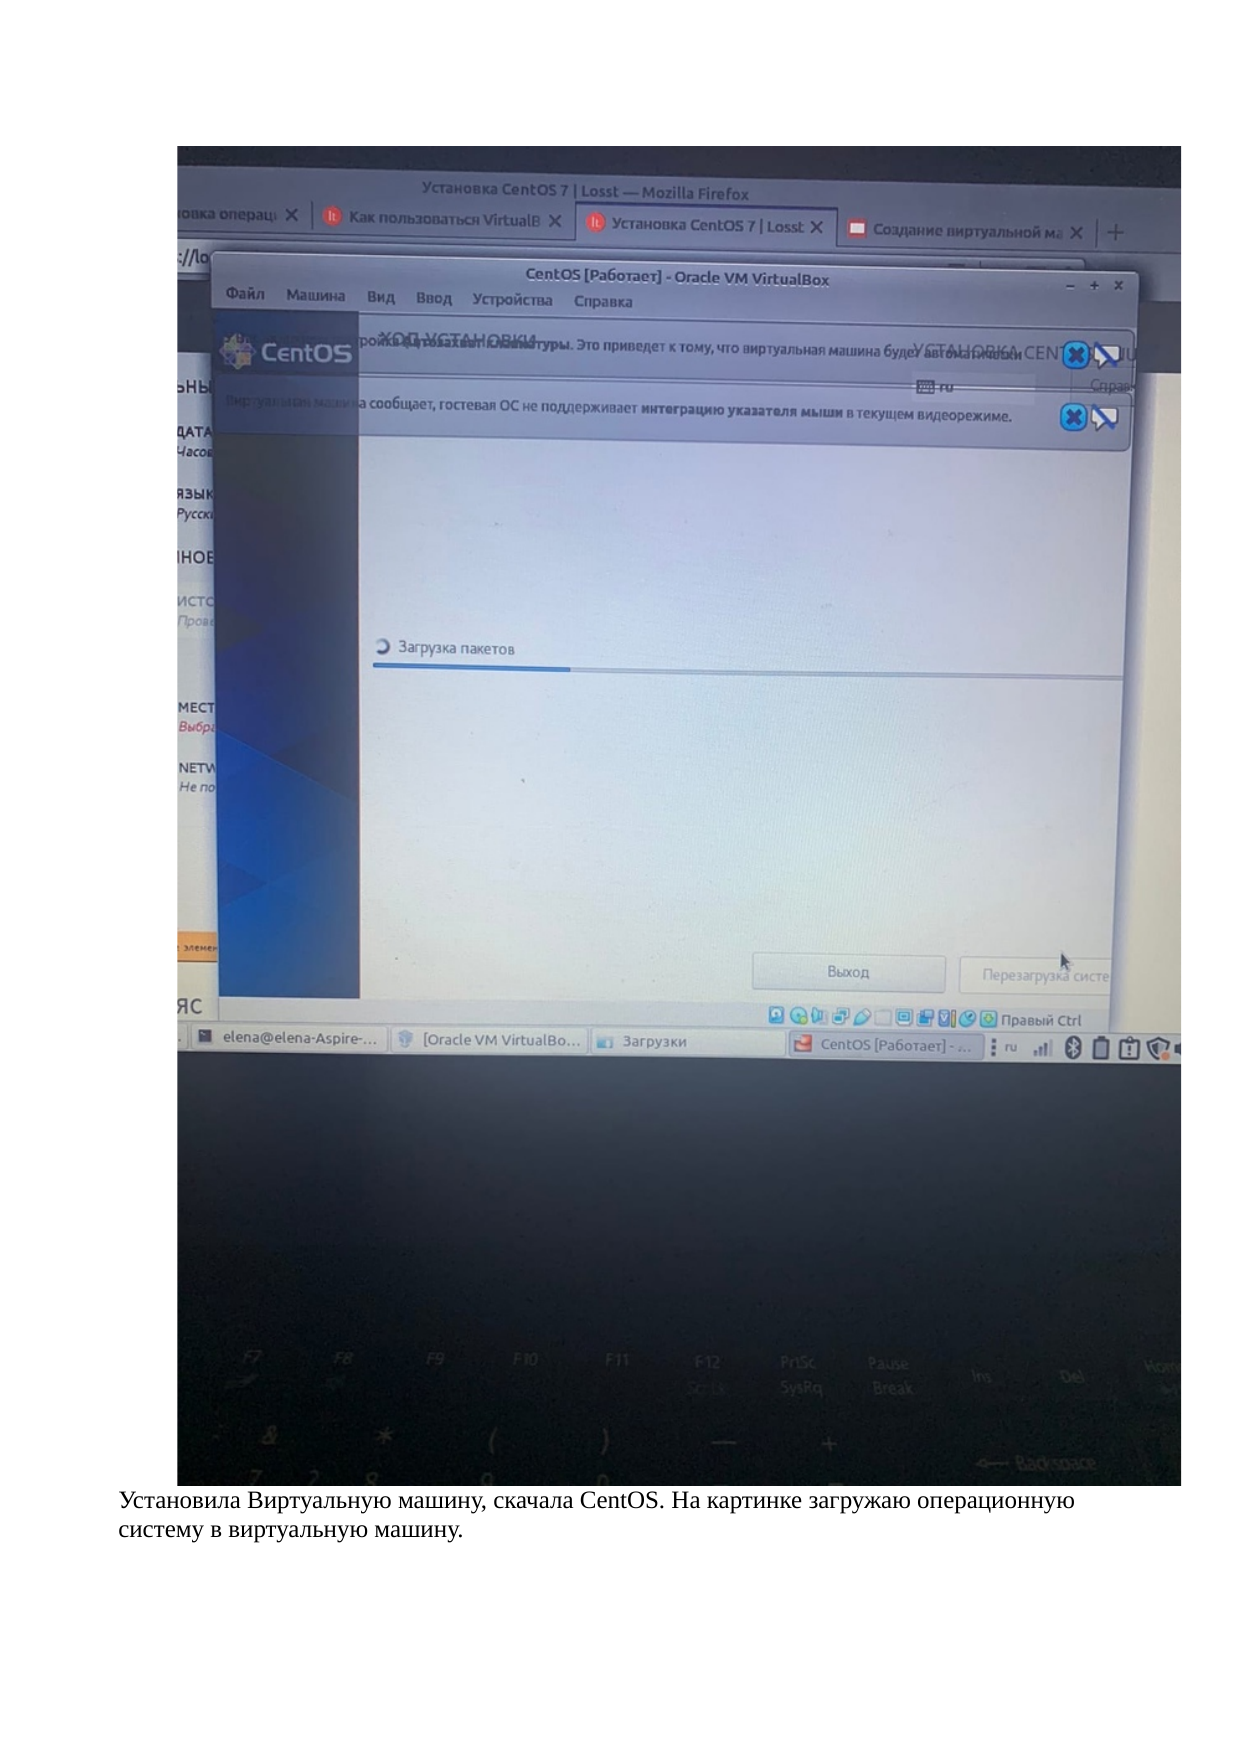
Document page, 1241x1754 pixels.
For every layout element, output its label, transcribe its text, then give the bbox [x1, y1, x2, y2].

text Установила Виртуальную машину, скачала CentOS. На картинке загружаю операционную систему в виртуальную машину. [118, 147, 1122, 1543]
picture [177, 146, 1182, 1486]
